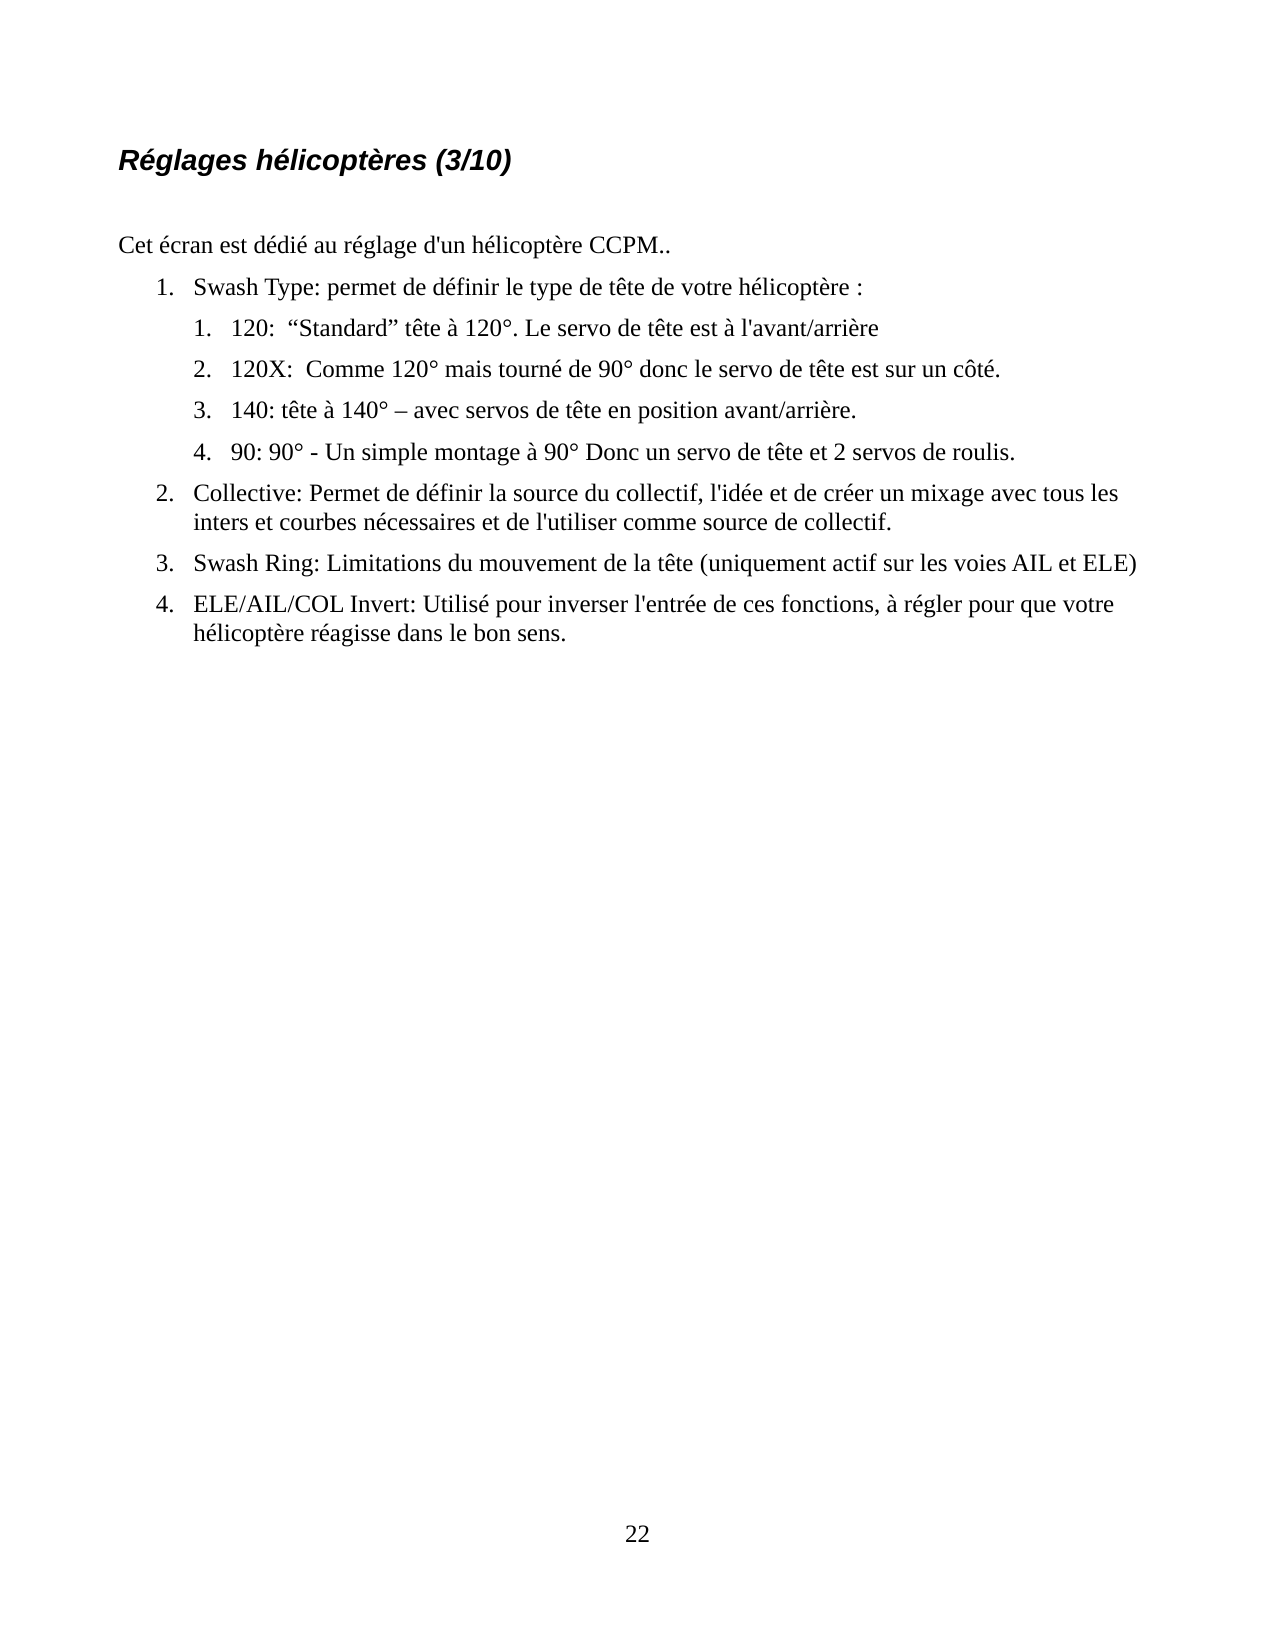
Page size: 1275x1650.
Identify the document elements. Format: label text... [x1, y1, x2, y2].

list 140: tête à 140° – avec servos de tête en position avant/arrière. [193, 395, 1157, 424]
list Collective: Permet de définir la source du collectif, l'idée et de créer un mixage avec tous les inters et courbes nécessaires et de l'utiliser comme source de collectif. [156, 478, 1157, 535]
list 90: 90° - Un simple montage à 90° Donc un servo de tête et 2 servos de roulis. [193, 437, 1157, 465]
list 120: “Standard” tête à 120°. Le servo de tête est à l'avant/arrière [193, 313, 1157, 342]
list 120X: Comme 120° mais tourné de 90° donc le servo de tête est sur un côté. [193, 354, 1157, 383]
list Swash Type: permet de définir le type de tête de votre hélicoptère : [156, 272, 1157, 300]
text Cet écran est dédié au réglage d'un hélicoptère CCPM.. [118, 230, 1157, 259]
list ELE/AIL/COL Invert: Utilisé pour inverser l'entrée de ces fonctions, à régler pour que votre hélicoptère réagisse dans le bon sens. [156, 589, 1157, 647]
list Swash Ring: Limitations du mouvement de la tête (uniquement actif sur les voies AIL et ELE) [156, 548, 1157, 577]
subtitle Réglages hélicoptères (3/10) [118, 143, 1157, 177]
